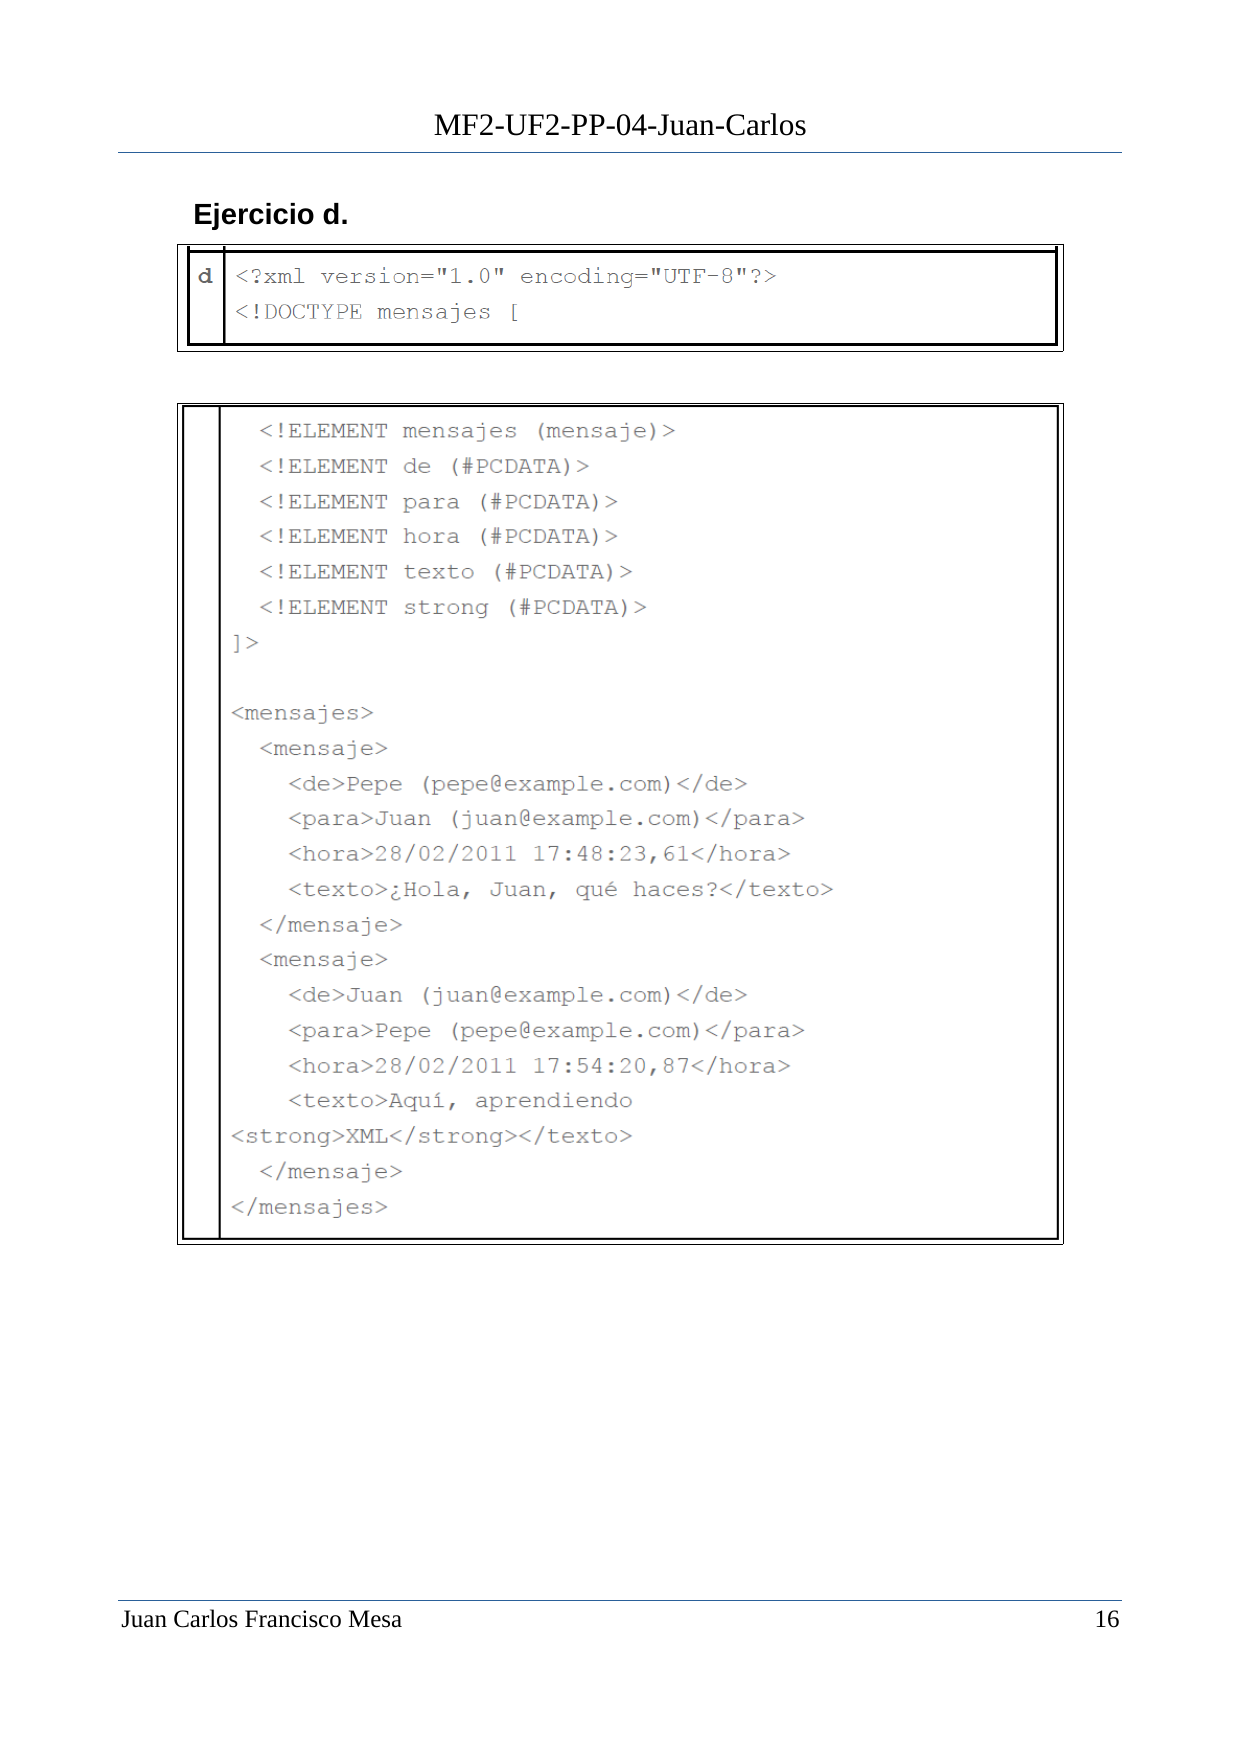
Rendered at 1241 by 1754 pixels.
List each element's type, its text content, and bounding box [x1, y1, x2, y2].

subtitle Ejercicio d. [193, 197, 1122, 231]
picture [180, 246, 1060, 348]
picture [180, 405, 1060, 1242]
